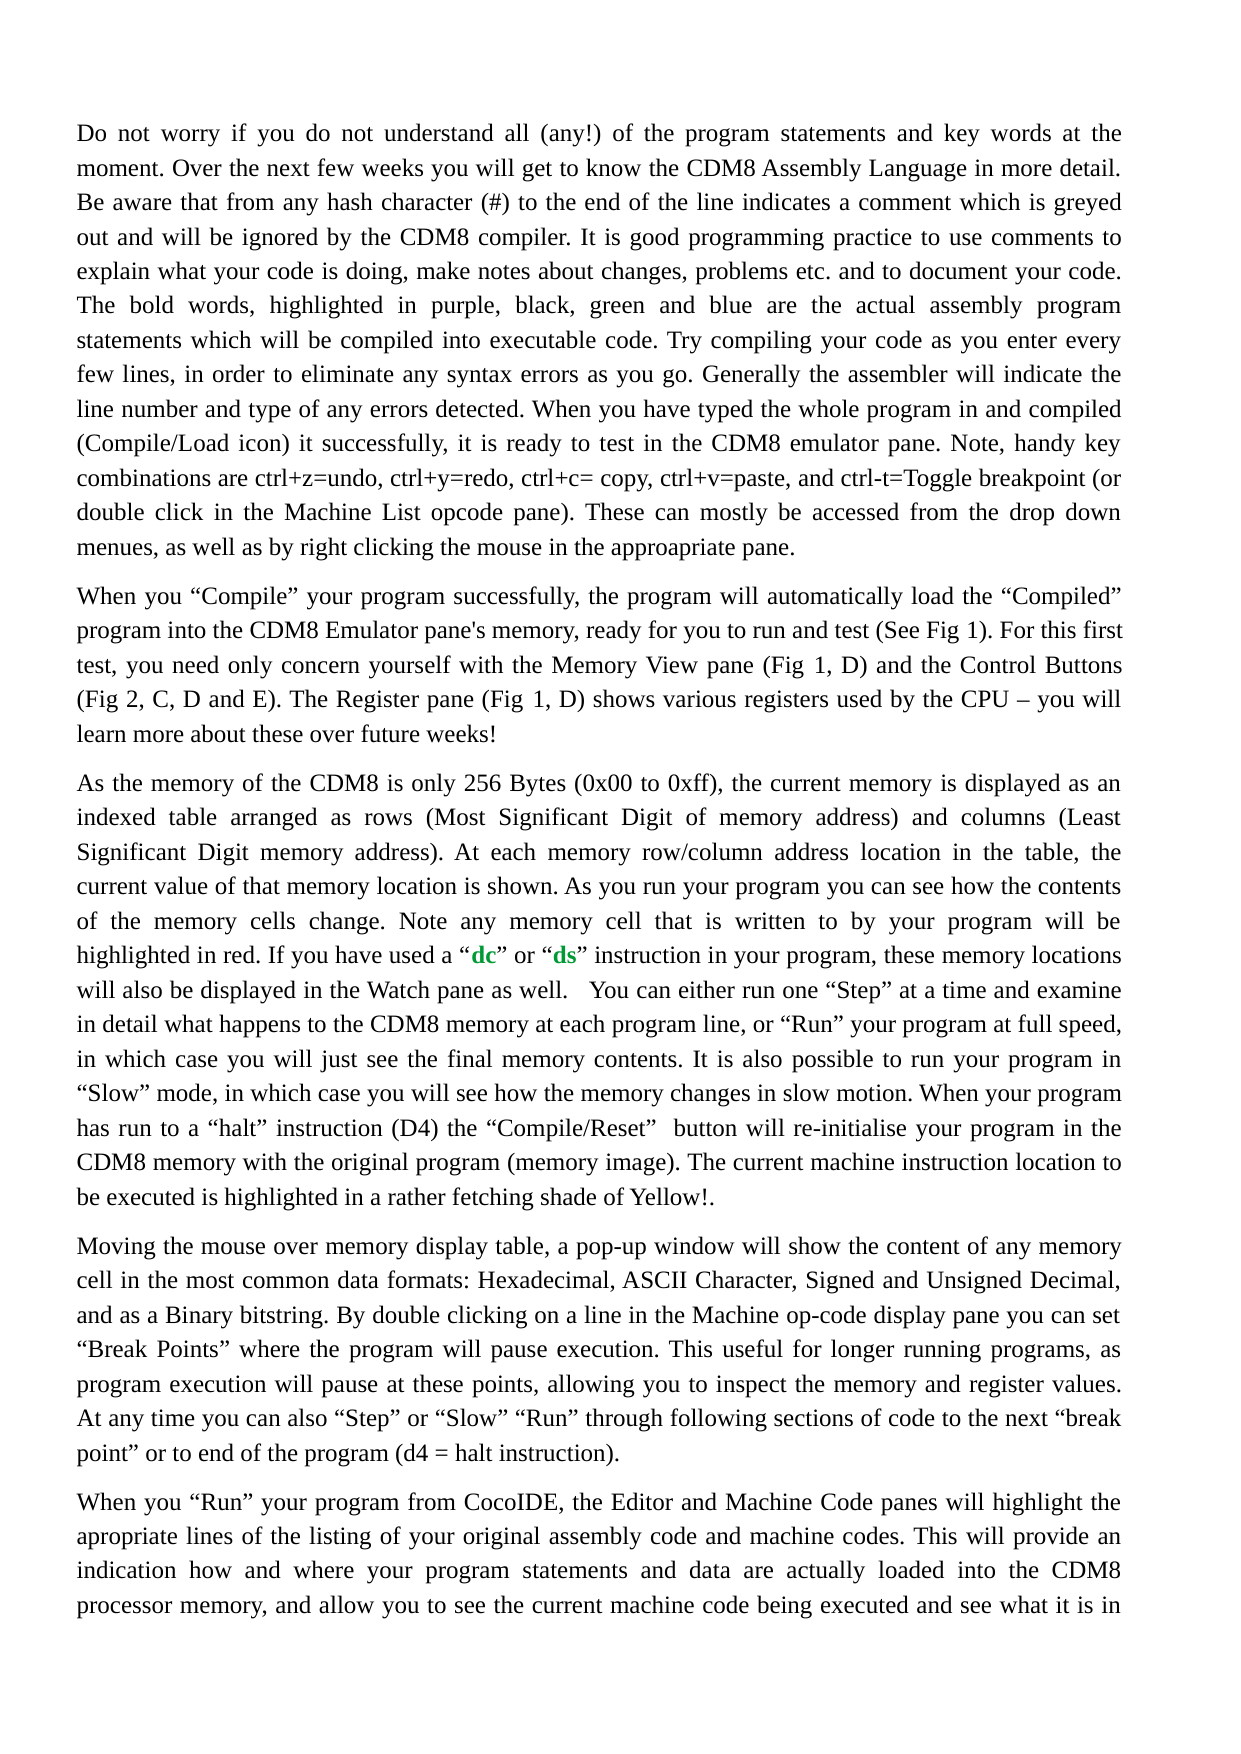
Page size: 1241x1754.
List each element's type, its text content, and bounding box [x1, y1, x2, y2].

text When you “Run” your program from CocoIDE, the Editor and Machine Code panes will highlight the apropriate lines of the listing of your original assembly code and machine codes. This will provide an indication how and where your program statements and data are actually loaded into the CDM8 processor memory, and allow you to see the current machine code being executed and see what it is in [76, 1487, 1123, 1619]
text Moving the mouse over memory display table, a pop-up window will show the content of any memory cell in the most common data formats: Hexadecimal, ASCII Character, Signed and Unsigned Decimal, and as a Binary bitstring. By double clicking on a line in the Machine op-code display pane you can set “Break Points” where the program will pause execution. This useful for longer running programs, as program execution will pause at these points, allowing you to inspect the memory and register values. At any time you can also “Step” or “Slow” “Run” through following sections of code to the next “break point” or to end of the program (d4 = halt instruction). [76, 1231, 1123, 1466]
text When you “Compile” your program successfully, the program will automatically load the “Compiled” program into the CDM8 Emulator pane's memory, ready for you to run and test (See Fig 1). For this first test, you need only concern yourself with the Memory View pane (Fig 1, D) and the Control Buttons (Fig 2, C, D and E). The Register pane (Fig 1, D) shows various registers used by the CPU – you will learn more about these over future weeks! [76, 581, 1123, 748]
text Do not worry if you do not understand all (any!) of the program statements and key words at the moment. Over the next few weeks you will get to know the CDM8 Assembly Language in more detail. Be aware that from any hash character (#) to the end of the line indicates a comment which is greyed out and will be ignored by the CDM8 compiler. It is good programming practice to use comments to explain what your code is doing, make notes about changes, problems etc. and to document your code. The bold words, highlighted in purple, black, green and blue are the actual assembly program statements which will be compiled into executable code. Try compiling your code as you enter every few lines, in order to eliminate any syntax errors as you go. Generally the assembler will indicate the line number and type of any errors detected. When you have typed the whole program in and compiled (Compile/Load icon) it successfully, it is ready to test in the CDM8 emulator pane. Note, handy key combinations are ctrl+z=undo, ctrl+y=redo, ctrl+c= copy, ctrl+v=paste, and ctrl-t=Toggle breakpoint (or double click in the Machine List opcode pane). These can mostly be accessed from the drop down menues, as well as by right clicking the mouse in the approapriate pane. [76, 118, 1123, 561]
text As the memory of the CDM8 is only 256 Bytes (0x00 to 0xff), the current memory is displayed as an indexed table arranged as rows (Most Significant Digit of memory address) and columns (Least Significant Digit memory address). At each memory row/column address location in the table, the current value of that memory location is shown. As you run your program you can see how the contents of the memory cells change. Note any memory cell that is written to by your program will be highlighted in red. If you have used a “dc” or “ds” instruction in your program, these memory locations will also be displayed in the Watch pane as well. You can either run one “Step” at a time and examine in detail what happens to the CDM8 memory at each program line, or “Run” your program at full speed, in which case you will just see the final memory contents. It is also possible to run your program in “Slow” mode, in which case you will see how the memory changes in slow motion. When your program has run to a “halt” instruction (D4) the “Compile/Reset” button will re-initialise your program in the CDM8 memory with the original program (memory image). The current machine instruction location to be executed is highlighted in a rather fetching shade of Yellow!. [76, 768, 1123, 1210]
